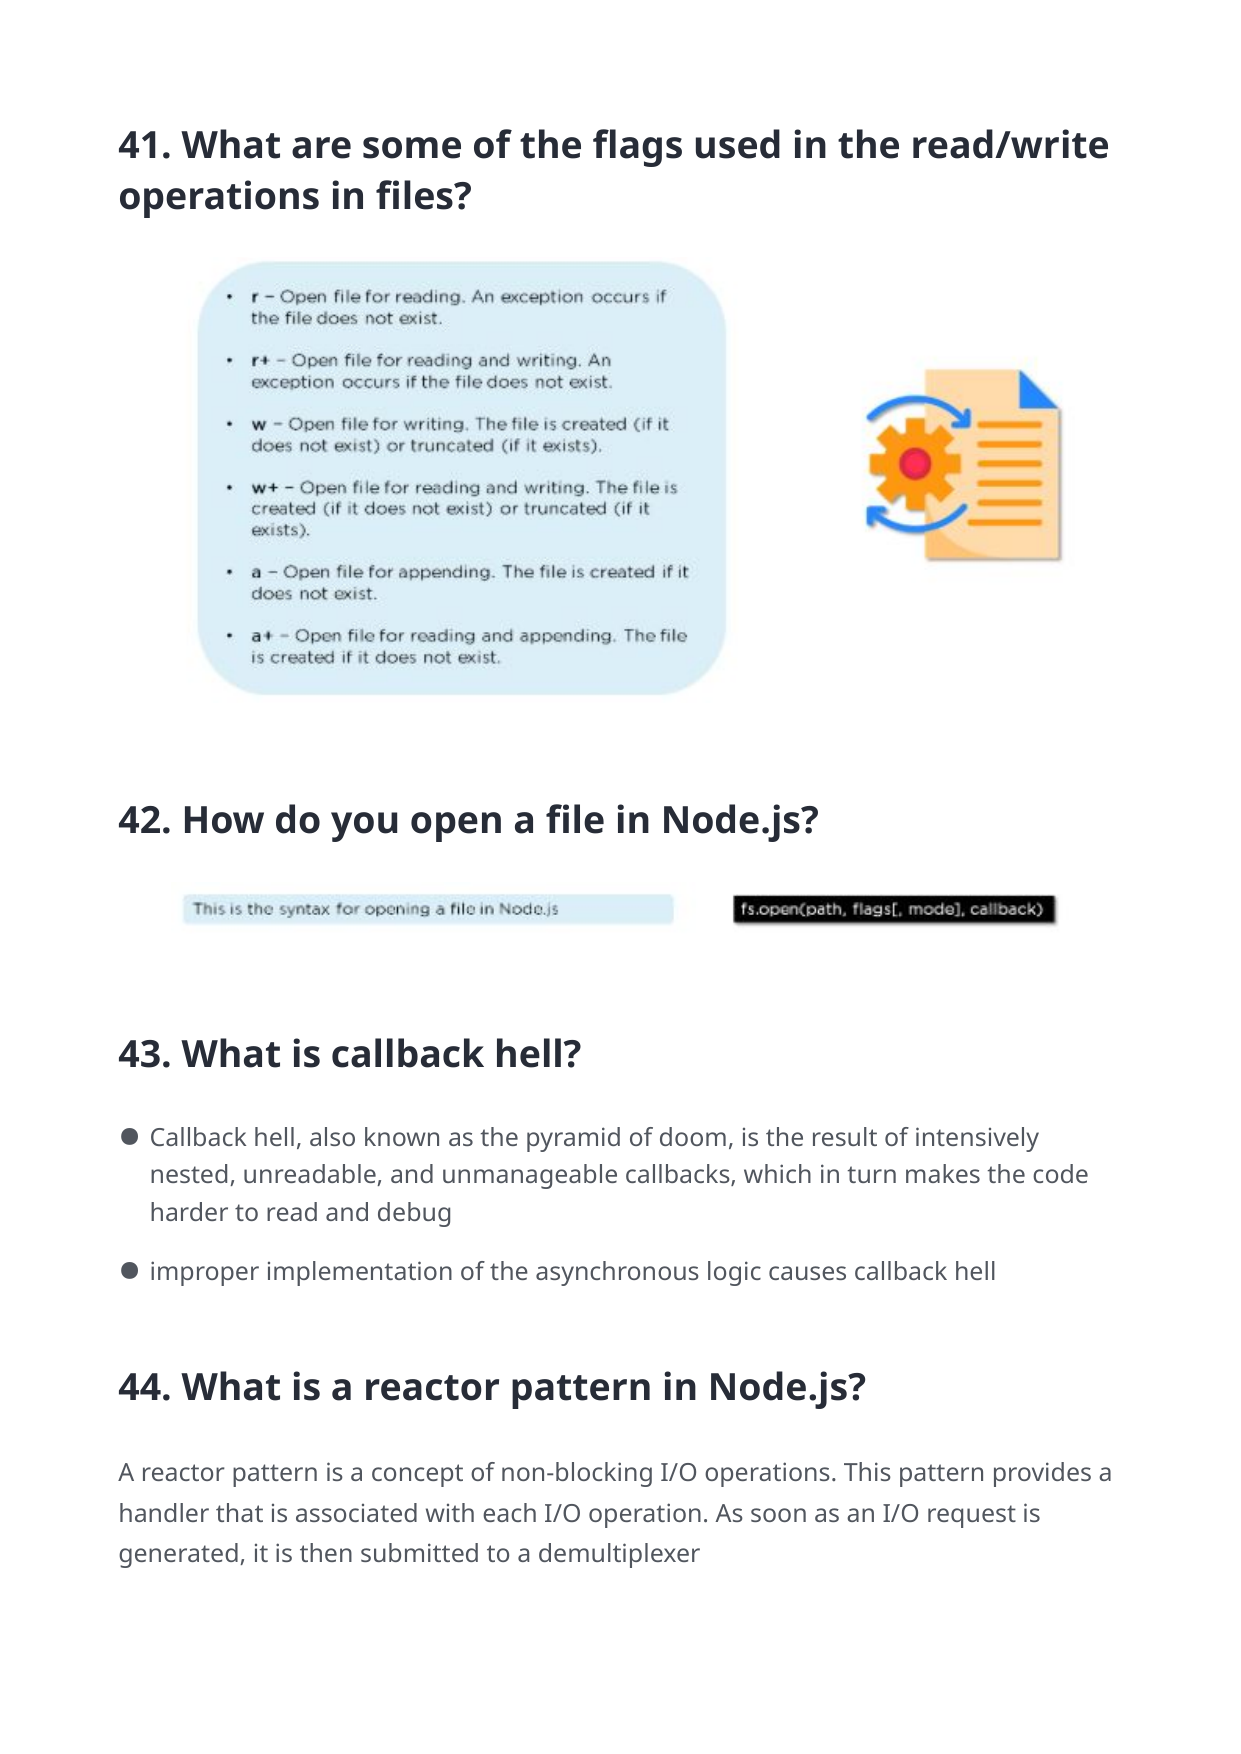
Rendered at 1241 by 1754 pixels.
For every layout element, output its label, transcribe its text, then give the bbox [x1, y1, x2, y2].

subtitle 41. What are some of the flags used in the read/write operations in files? [118, 118, 1122, 220]
subtitle 43. What is callback hell? [118, 1027, 1122, 1078]
picture [171, 882, 1070, 937]
subtitle 42. How do you open a file in Node.js? [118, 794, 1122, 845]
picture [162, 257, 1078, 703]
subtitle 44. What is a reactor pattern in Node.js? [118, 1360, 1122, 1411]
text A reactor pattern is a concept of non-blocking I/O operations. This pattern provides a handler that is associated with each I/O operation. As soon as an I/O request is generated, it is then submitted to a demultiplexer [118, 1448, 1122, 1570]
list improper implementation of the asynchronous logic causes callback hell [120, 1250, 1122, 1288]
list Callback hell, also known as the pyramid of doom, is the result of intensively nested, unreadable, and unmanageable callbacks, which in turn makes the code harder to read and debug [120, 1116, 1122, 1228]
